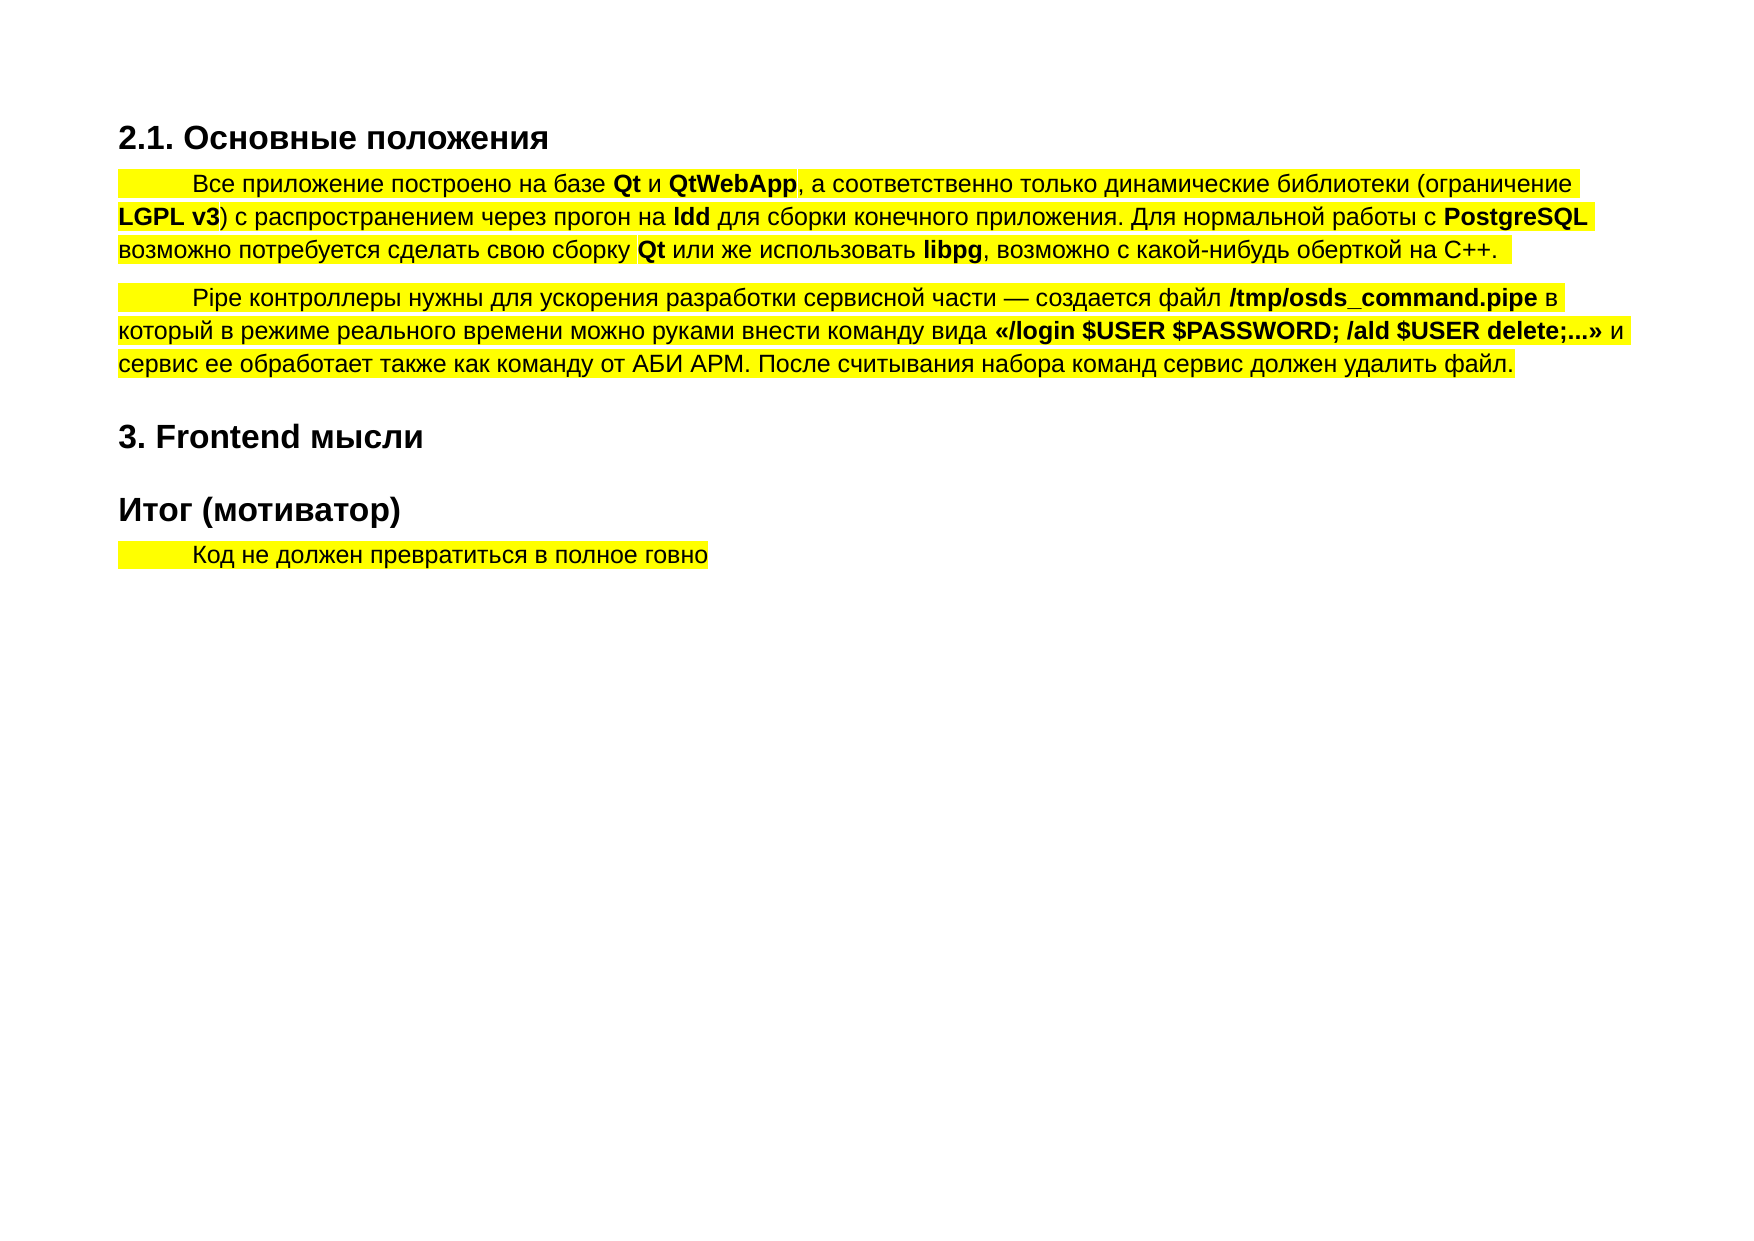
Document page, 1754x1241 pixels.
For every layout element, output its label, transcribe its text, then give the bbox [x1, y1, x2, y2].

text Код не должен превратиться в полное говно [118, 541, 1636, 569]
subtitle 3. Frontend мысли [118, 417, 1636, 456]
text Все приложение построено на базе Qt и QtWebApp, а соответственно только динамические библиотеки (ограничение LGPL v3) с распространением через прогон на ldd для сборки конечного приложения. Для нормальной работы с PostgreSQL возможно потребуется сделать свою сборку Qt или же использовать libpg, возможно с какой-нибудь оберткой на C++. [118, 169, 1636, 264]
subtitle Итог (мотиватор) [118, 489, 1636, 528]
text Pipe контроллеры нужны для ускорения разработки сервисной части — создается файл /tmp/osds_command.pipe в который в режиме реального времени можно руками внести команду вида «/login $USER $PASSWORD; /ald $USER delete;...» и сервис ее обработает также как команду от АБИ АРМ. После считывания набора команд сервис должен удалить файл. [118, 283, 1636, 378]
subtitle 2.1. Основные положения [118, 118, 1636, 157]
